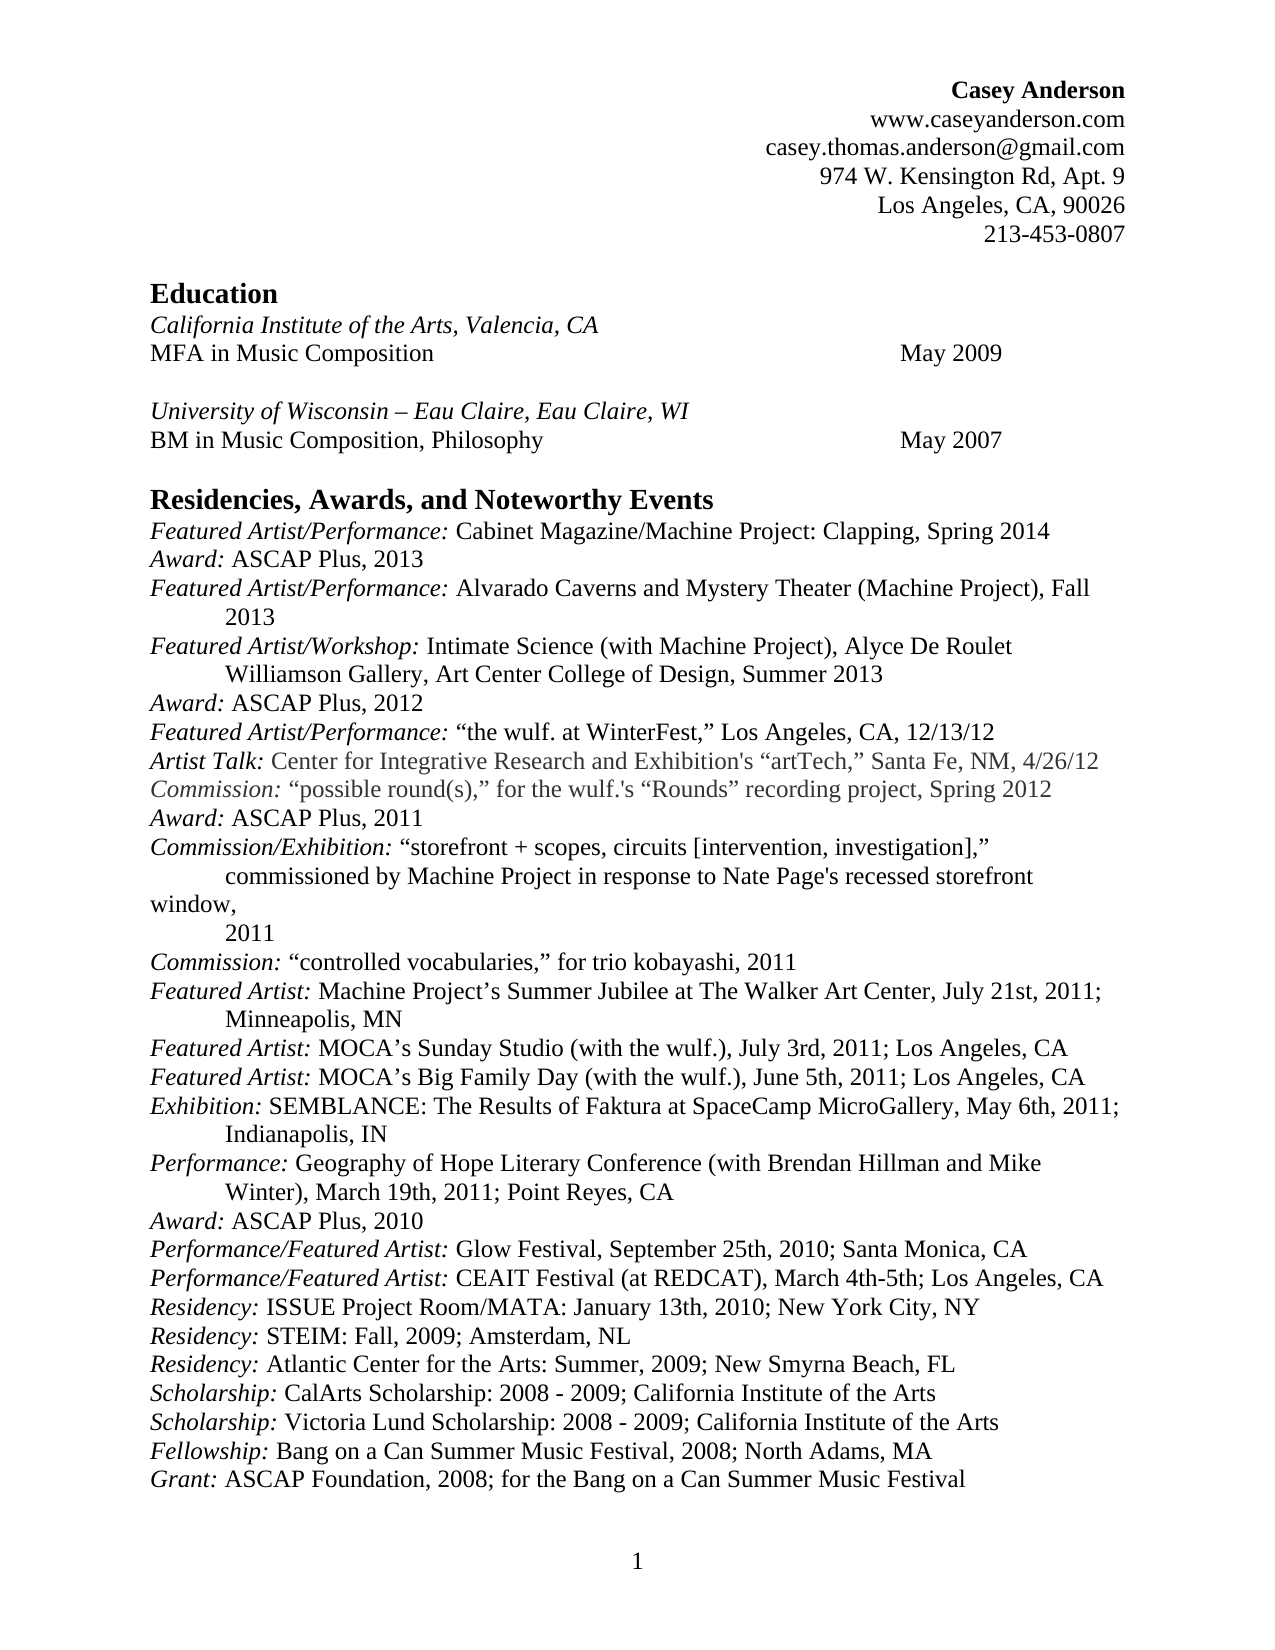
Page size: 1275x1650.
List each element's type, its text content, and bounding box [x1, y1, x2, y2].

subtitle BM in Music Composition, Philosophy May 2007 [150, 425, 1125, 453]
text Residency: ISSUE Project Room/MATA: January 13th, 2010; New York City, NY [150, 1292, 1125, 1321]
text Featured Artist: Machine Project’s Summer Jubilee at The Walker Art Center, July 21st, 2011; [150, 976, 1125, 1004]
text Commission/Exhibition: “storefront + scopes, circuits [intervention, investigation],” [150, 832, 1125, 861]
text Residency: Atlantic Center for the Arts: Summer, 2009; New Smyrna Beach, FL [150, 1349, 1125, 1378]
text Scholarship: Victoria Lund Scholarship: 2008 - 2009; California Institute of the Arts [150, 1407, 1125, 1436]
text Featured Artist/Performance: “the wulf. at WinterFest,” Los Angeles, CA, 12/13/12 [150, 717, 1125, 746]
text Featured Artist: MOCA’s Sunday Studio (with the wulf.), July 3rd, 2011; Los Angeles, CA [150, 1033, 1125, 1062]
text Performance/Featured Artist: Glow Festival, September 25th, 2010; Santa Monica, CA [150, 1234, 1125, 1263]
text Performance/Featured Artist: CEAIT Festival (at REDCAT), March 4th-5th; Los Angeles, CA [150, 1263, 1125, 1292]
text Indianapolis, IN [150, 1119, 1125, 1148]
text MFA in Music Composition May 2009 [150, 338, 1125, 367]
text Commission: “possible round(s),” for the wulf.'s “Rounds” recording project, Spring 2012 [150, 774, 1125, 803]
text Grant: ASCAP Foundation, 2008; for the Bang on a Can Summer Music Festival [150, 1464, 1125, 1493]
text 2013 [150, 602, 1125, 631]
text Williamson Gallery, Art Center College of Design, Summer 2013 [150, 659, 1125, 688]
text Performance: Geography of Hope Literary Conference (with Brendan Hillman and Mike [150, 1148, 1125, 1177]
text Award: ASCAP Plus, 2013 [150, 544, 1125, 573]
text Scholarship: CalArts Scholarship: 2008 - 2009; California Institute of the Arts [150, 1378, 1125, 1407]
text Commission: “controlled vocabularies,” for trio kobayashi, 2011 [150, 947, 1125, 976]
subtitle Residencies, Awards, and Noteworthy Events [150, 482, 1125, 516]
text Featured Artist: MOCA’s Big Family Day (with the wulf.), June 5th, 2011; Los Angeles, CA [150, 1062, 1125, 1091]
text Award: ASCAP Plus, 2012 [150, 688, 1125, 717]
subtitle Education [150, 276, 1125, 310]
text Featured Artist/Performance: Cabinet Magazine/Machine Project: Clapping, Spring 2014 [150, 516, 1125, 544]
text Artist Talk: Center for Integrative Research and Exhibition's “artTech,” Santa Fe, NM, 4/26/12 [150, 746, 1125, 774]
text 2011 [150, 918, 1125, 947]
text commissioned by Machine Project in response to Nate Page's recessed storefront window, [150, 861, 1125, 918]
text Winter), March 19th, 2011; Point Reyes, CA [150, 1177, 1125, 1206]
text Award: ASCAP Plus, 2010 [150, 1206, 1125, 1234]
text Award: ASCAP Plus, 2011 [150, 803, 1125, 832]
text Fellowship: Bang on a Can Summer Music Festival, 2008; North Adams, MA [150, 1436, 1125, 1464]
text Featured Artist/Workshop: Intimate Science (with Machine Project), Alyce De Roulet [150, 631, 1125, 659]
text Residency: STEIM: Fall, 2009; Amsterdam, NL [150, 1321, 1125, 1349]
subtitle University of Wisconsin – Eau Claire, Eau Claire, WI [150, 396, 1125, 425]
text Exhibition: SEMBLANCE: The Results of Faktura at SpaceCamp MicroGallery, May 6th, 2011; [150, 1091, 1125, 1119]
text Minneapolis, MN [150, 1004, 1125, 1033]
text Featured Artist/Performance: Alvarado Caverns and Mystery Theater (Machine Project), Fall [150, 573, 1125, 602]
subtitle California Institute of the Arts, Valencia, CA [150, 310, 1125, 338]
